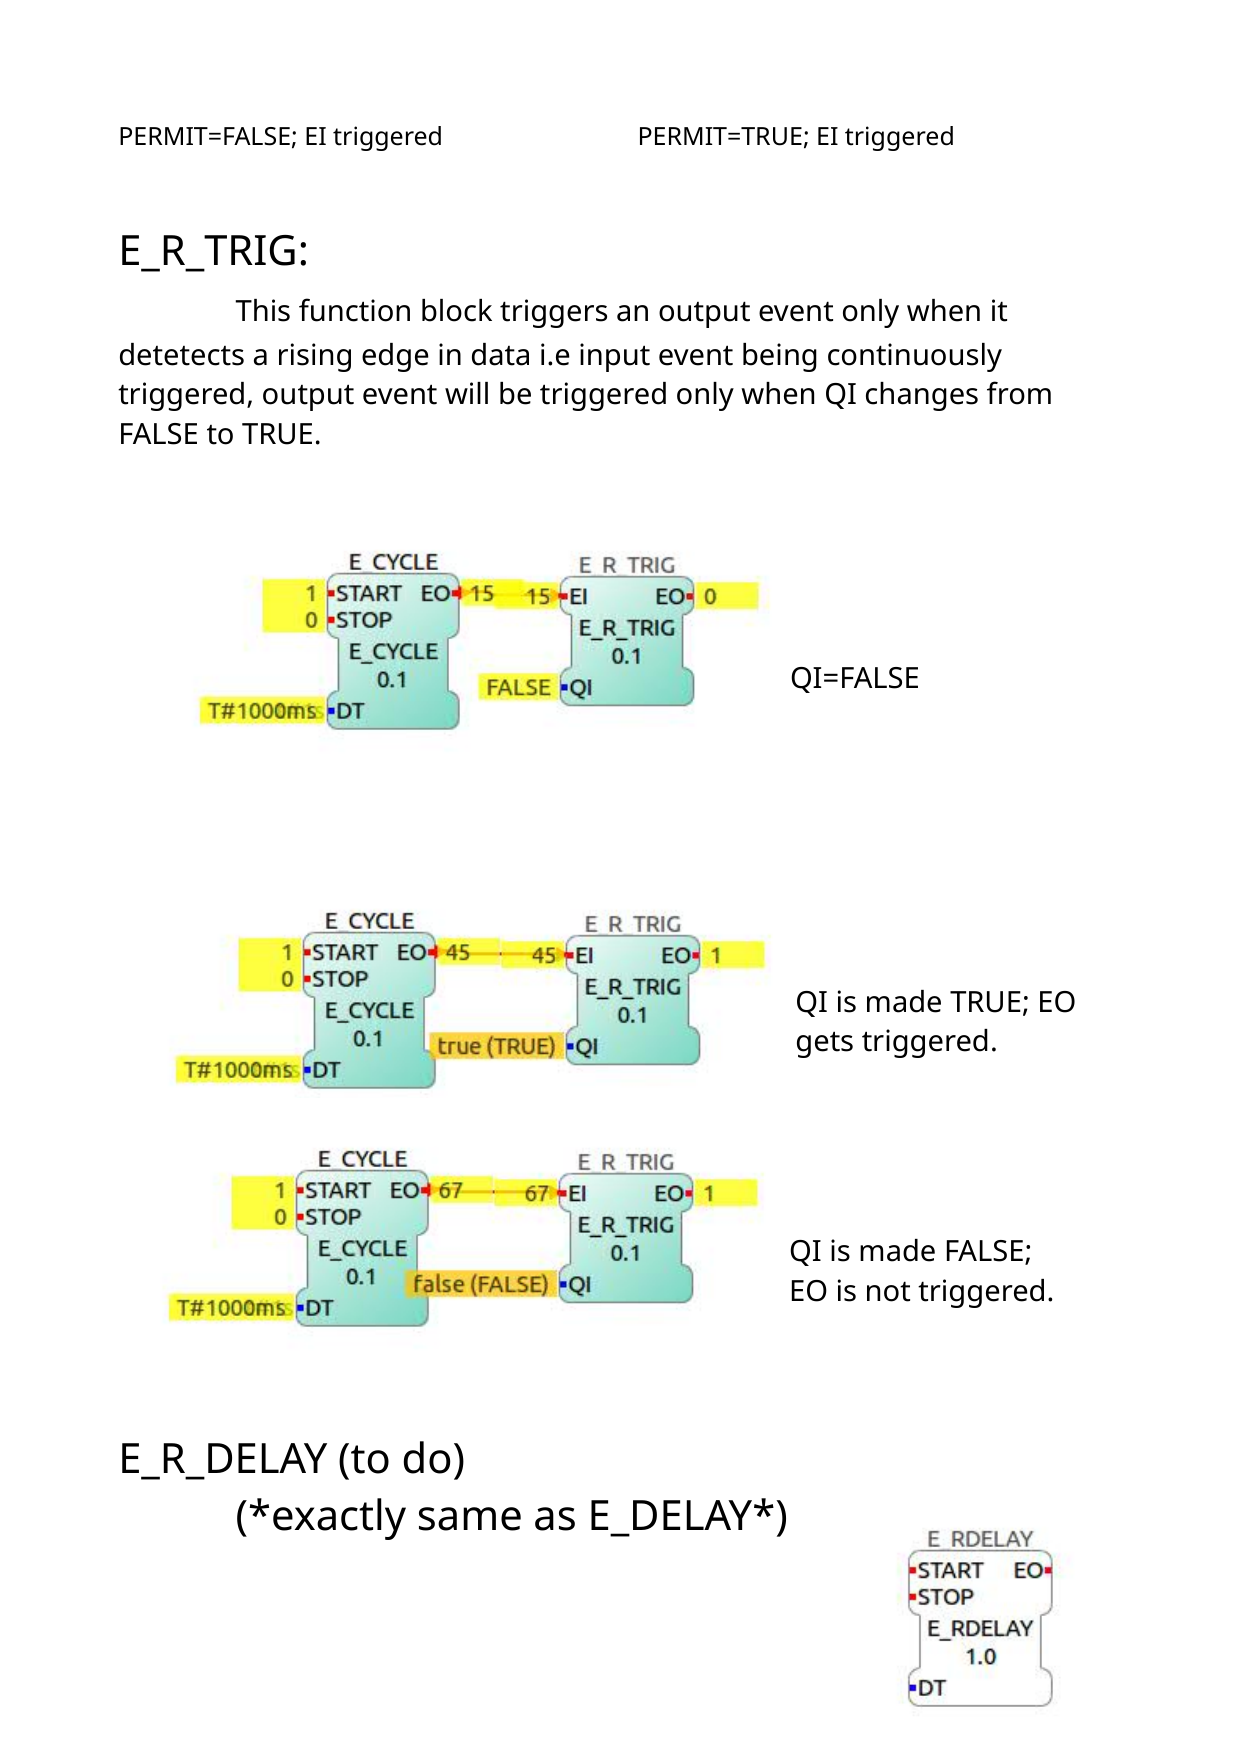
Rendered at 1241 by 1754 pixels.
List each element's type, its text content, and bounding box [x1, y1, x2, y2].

picture [138, 861, 795, 1374]
text [118, 981, 145, 1060]
picture [797, 1478, 1099, 1754]
text E_R_DELAY (to do) [118, 1429, 1122, 1486]
text QI=FALSE [790, 657, 1122, 697]
text [118, 1231, 138, 1270]
picture [169, 501, 790, 777]
text [118, 657, 169, 697]
text PERMIT=FALSE; EI triggered PERMIT=TRUE; EI triggered [118, 118, 1122, 152]
text QI is made TRUE; EO gets triggered. [795, 981, 1122, 1060]
text [1099, 1486, 1122, 1542]
text QI is made FALSE; [789, 1231, 1122, 1270]
text [118, 1270, 138, 1310]
text EO is not triggered. [789, 1270, 1122, 1310]
text E_R_TRIG: [118, 220, 1122, 277]
text This function block triggers an output event only when it detetects a rising edge in data i.e input event being continuously triggered, output event will be triggered only when QI changes from FALSE to TRUE. [118, 277, 1122, 453]
text (*exactly same as E_DELAY*) [118, 1486, 797, 1542]
